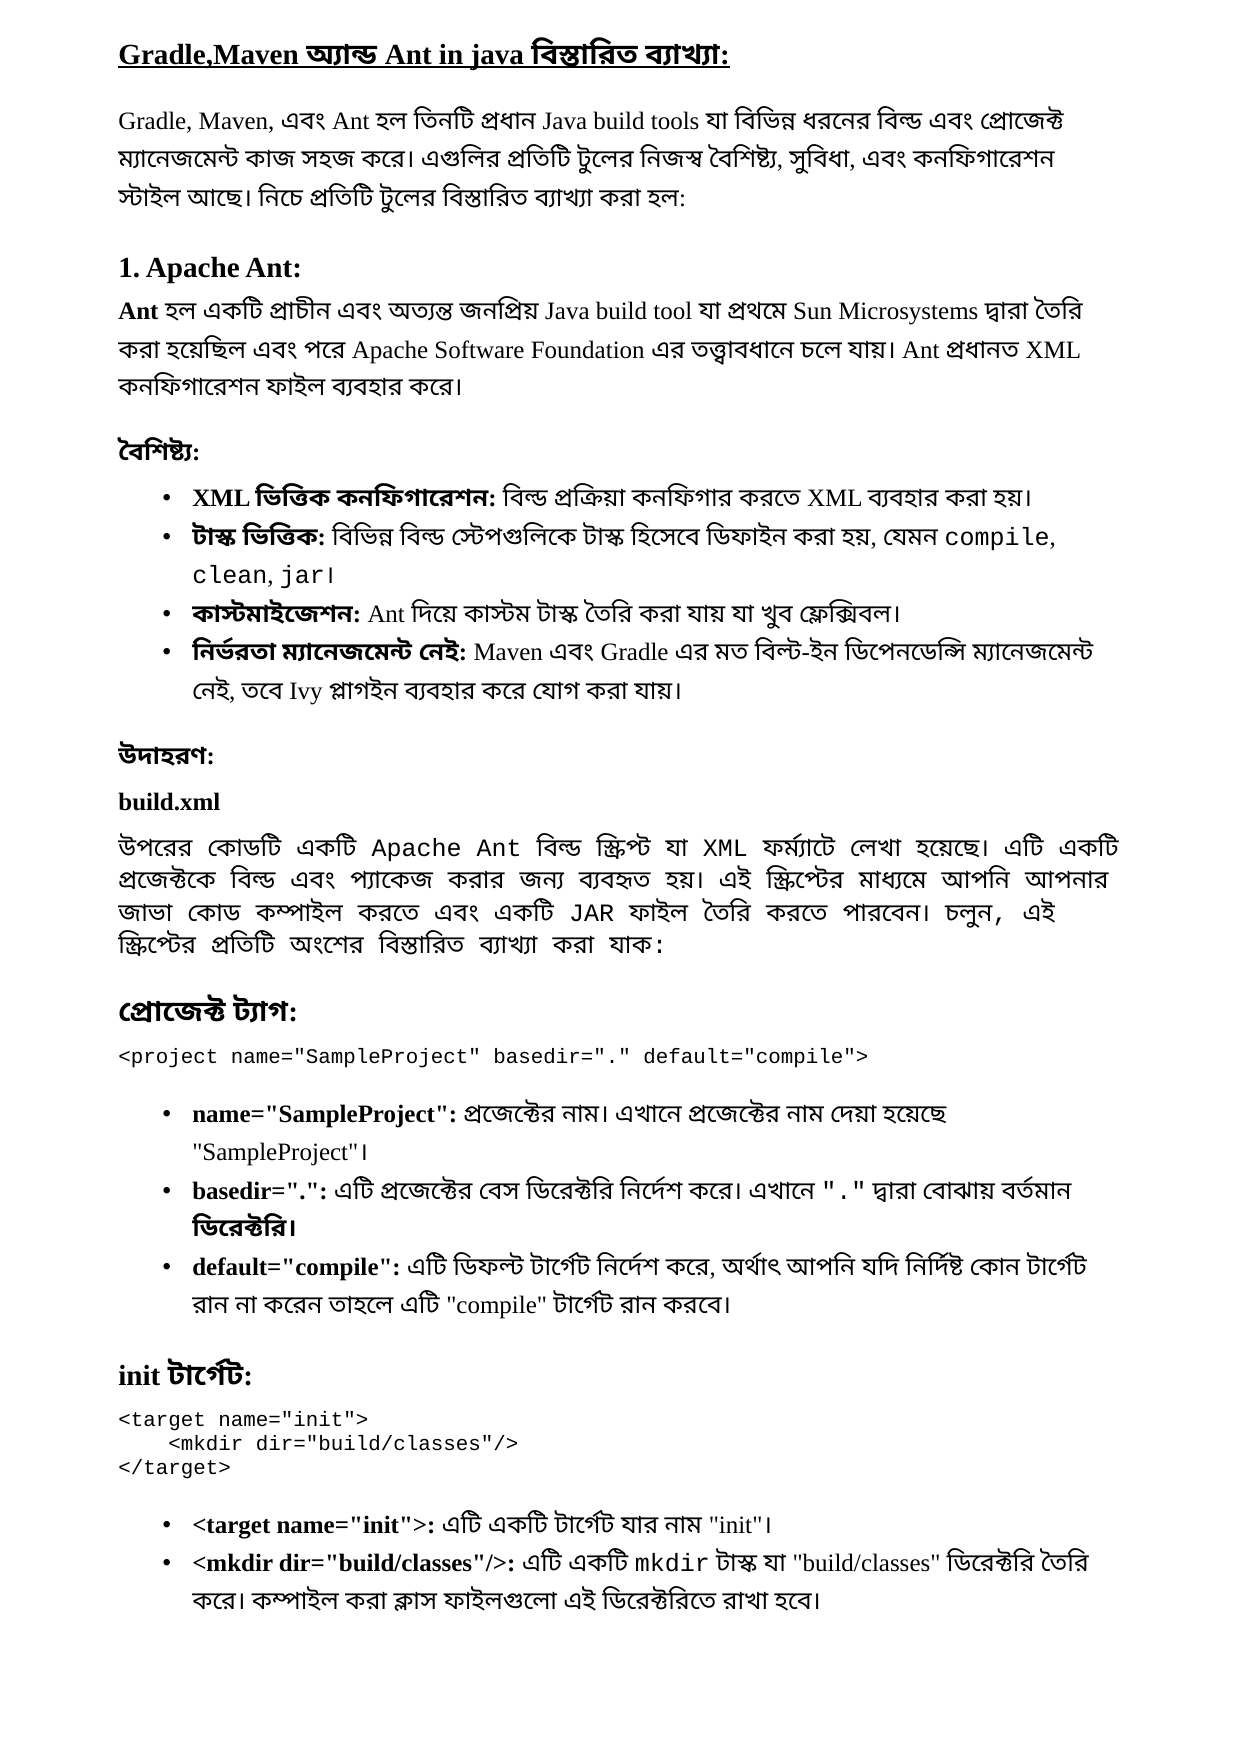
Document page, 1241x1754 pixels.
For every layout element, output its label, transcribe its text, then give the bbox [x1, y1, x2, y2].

list name="SampleProject": প্রজেক্টের নাম। এখানে প্রজেক্টের নাম দেয়া হয়েছে "SampleProject"। [162, 1099, 1122, 1171]
text </target> [118, 1457, 1122, 1480]
list default="compile": এটি ডিফল্ট টার্গেট নির্দেশ করে, অর্থাৎ আপনি যদি নির্দিষ্ট কোন টার্গেট রান না করেন তাহলে এটি "compile" টার্গেট রান করবে। [162, 1252, 1122, 1323]
subtitle উদাহরণ: [118, 741, 1122, 775]
text build.xml [118, 787, 1122, 816]
text Gradle,Maven অ্যান্ড Ant in java বিস্তারিত ব্যাখ্যা: [118, 37, 1122, 76]
subtitle init টার্গেট: [118, 1358, 1122, 1397]
list basedir=".": এটি প্রজেক্টের বেস ডিরেক্টরি নির্দেশ করে। এখানে "." দ্বারা বোঝায় বর্তমান ডিরেক্টরি। [162, 1176, 1122, 1247]
list <target name="init">: এটি একটি টার্গেট যার নাম "init"। [162, 1510, 1122, 1543]
subtitle বৈশিষ্ট্য: [118, 437, 1122, 471]
list নির্ভরতা ম্যানেজমেন্ট নেই: Maven এবং Gradle এর মত বিল্ট-ইন ডিপেনডেন্সি ম্যানেজমেন্ট নেই, তবে Ivy প্লাগইন ব্যবহার করে যোগ করা যায়। [162, 637, 1122, 709]
text Gradle, Maven, এবং Ant হল তিনটি প্রধান Java build tools যা বিভিন্ন ধরনের বিল্ড এবং প্রোজেক্ট ম্যানেজমেন্ট কাজ সহজ করে। এগুলির প্রতিটি টুলের নিজস্ব বৈশিষ্ট্য, সুবিধা, এবং কনফিগারেশন স্টাইল আছে। নিচে প্রতিটি টুলের বিস্তারিত ব্যাখ্যা করা হল: [118, 106, 1122, 216]
text <target name="init"> [118, 1409, 1122, 1433]
list <mkdir dir="build/classes"/>: এটি একটি mkdir টাস্ক যা "build/classes" ডিরেক্টরি তৈরি করে। কম্পাইল করা ক্লাস ফাইলগুলো এই ডিরেক্টরিতে রাখা হবে। [162, 1548, 1122, 1619]
list XML ভিত্তিক কনফিগারেশন: বিল্ড প্রক্রিয়া কনফিগার করতে XML ব্যবহার করা হয়। [162, 483, 1122, 517]
text <project name="SampleProject" basedir="." default="compile"> [118, 1046, 1122, 1069]
list কাস্টমাইজেশন: Ant দিয়ে কাস্টম টাস্ক তৈরি করা যায় যা খুব ফ্লেক্সিবল। [162, 599, 1122, 632]
list টাস্ক ভিত্তিক: বিভিন্ন বিল্ড স্টেপগুলিকে টাস্ক হিসেবে ডিফাইন করা হয়, যেমন compile, clean, jar। [162, 522, 1122, 594]
text উপরের কোডটি একটি Apache Ant বিল্ড স্ক্রিপ্ট যা XML ফর্ম্যাটে লেখা হয়েছে। এটি একটি প্রজেক্টকে বিল্ড এবং প্যাকেজ করার জন্য ব্যবহৃত হয়। এই স্ক্রিপ্টের মাধ্যমে আপনি আপনার জাভা কোড কম্পাইল করতে এবং একটি JAR ফাইল তৈরি করতে পারবেন। চলুন, এই স্ক্রিপ্টের প্রতিটি অংশের বিস্তারিত ব্যাখ্যা করা যাক: [118, 835, 1122, 961]
subtitle 1. Apache Ant: [118, 250, 1122, 284]
text <mkdir dir="build/classes"/> [118, 1433, 1122, 1457]
text Ant হল একটি প্রাচীন এবং অত্যন্ত জনপ্রিয় Java build tool যা প্রথমে Sun Microsystems দ্বারা তৈরি করা হয়েছিল এবং পরে Apache Software Foundation এর তত্ত্বাবধানে চলে যায়। Ant প্রধানত XML কনফিগারেশন ফাইল ব্যবহার করে। [118, 296, 1122, 406]
subtitle প্রোজেক্ট ট্যাগ: [118, 994, 1122, 1033]
